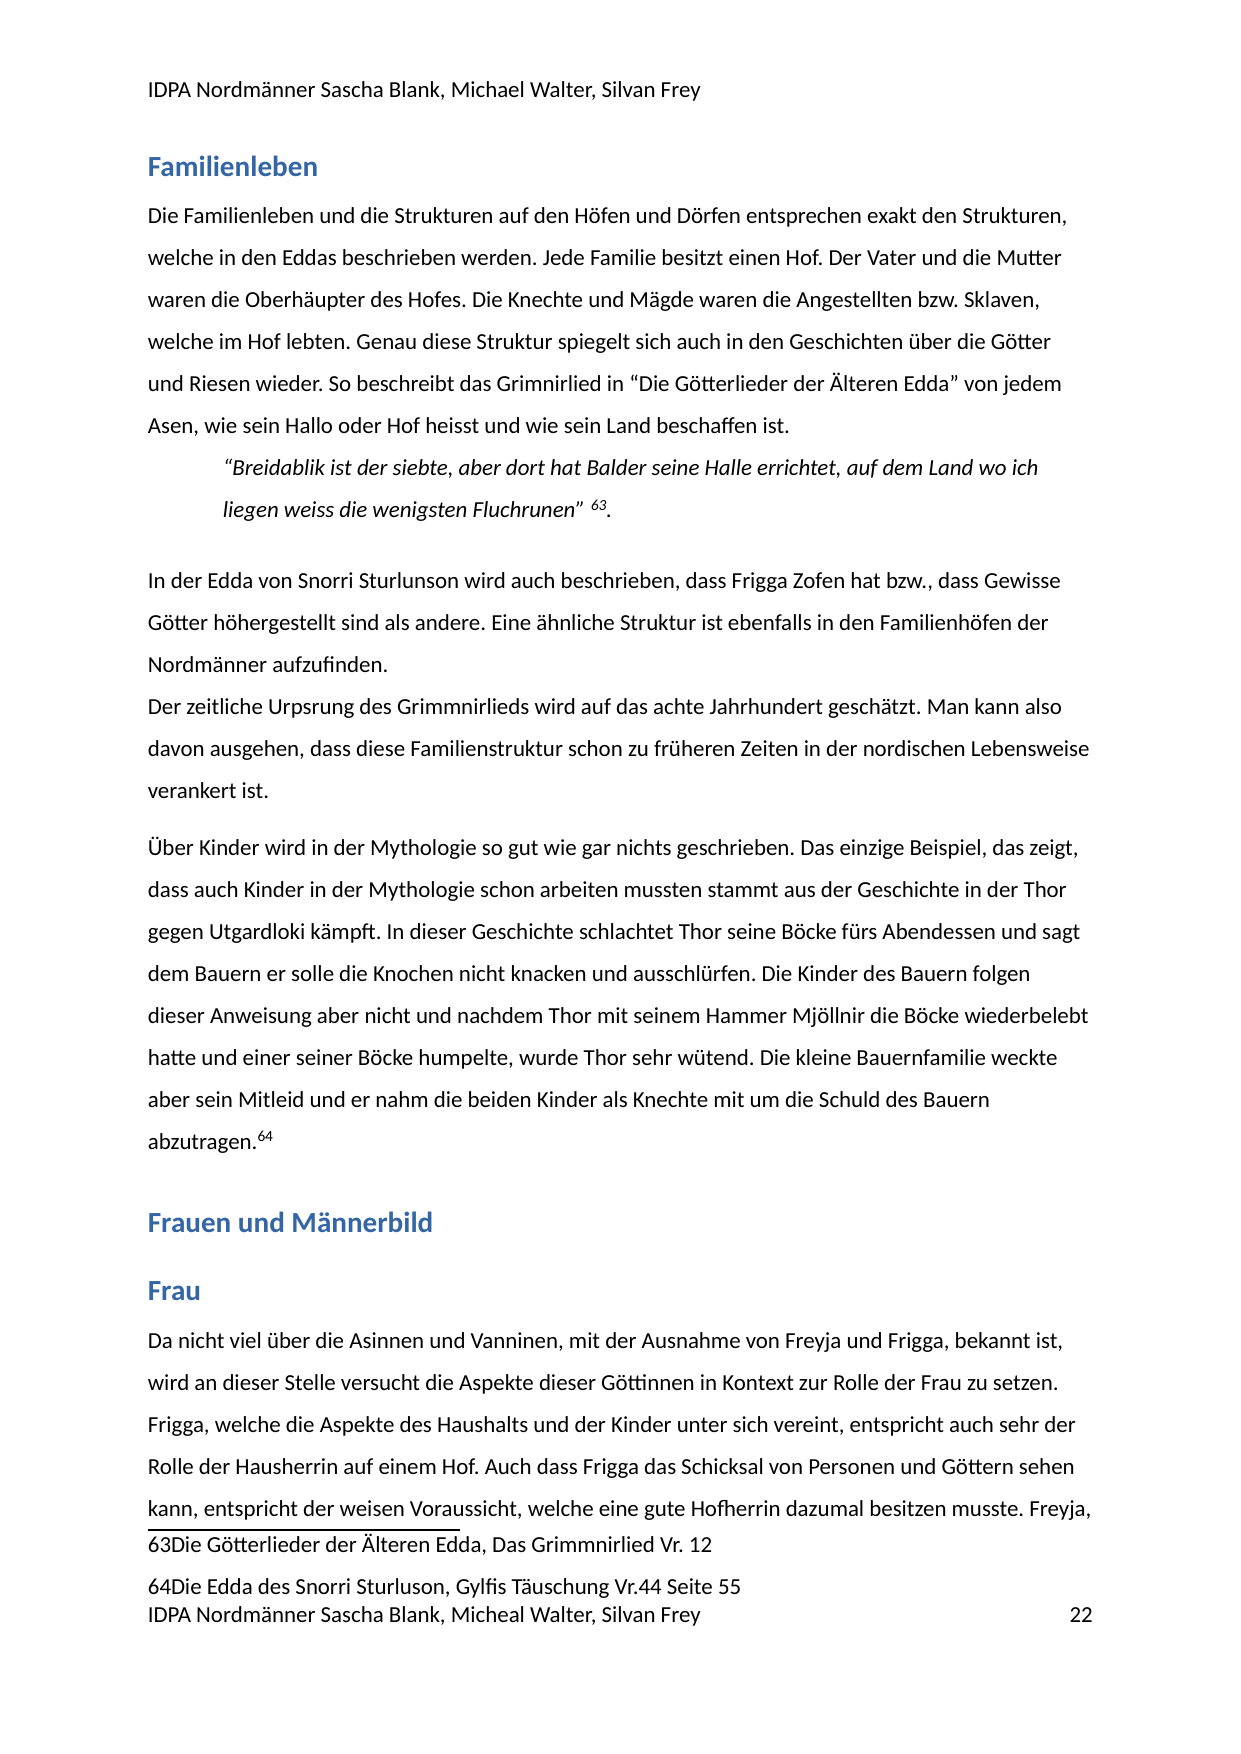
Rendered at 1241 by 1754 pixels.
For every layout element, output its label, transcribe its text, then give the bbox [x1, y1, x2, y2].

text Die Familienleben und die Strukturen auf den Höfen und Dörfen entsprechen exakt den Strukturen, welche in den Eddas beschrieben werden. Jede Familie besitzt einen Hof. Der Vater und die Mutter waren die Oberhäupter des Hofes. Die Knechte und Mägde waren die Angestellten bzw. Sklaven, welche im Hof lebten. Genau diese Struktur spiegelt sich auch in den Geschichten über die Götter und Riesen wieder. So beschreibt das Grimnirlied in “Die Götterlieder der Älteren Edda” von jedem Asen, wie sein Hallo oder Hof heisst und wie sein Land beschaffen ist. [148, 201, 1093, 439]
text Der zeitliche Urpsrung des Grimmnirlieds wird auf das achte Jahrhundert geschätzt. Man kann also davon ausgehen, dass diese Familienstruktur schon zu früheren Zeiten in der nordischen Lebensweise verankert ist. [148, 692, 1093, 804]
text Die Götterlieder der Älteren Edda, Das Grimmnirlied Vr. 12 [148, 1530, 1093, 1558]
text Über Kinder wird in der Mythologie so gut wie gar nichts geschrieben. Das einzige Beispiel, das zeigt, dass auch Kinder in der Mythologie schon arbeiten mussten stammt aus der Geschichte in der Thor gegen Utgardloki kämpft. In dieser Geschichte schlachtet Thor seine Böcke fürs Abendessen und sagt dem Bauern er solle die Knochen nicht knacken und ausschlürfen. Die Kinder des Bauern folgen dieser Anweisung aber nicht und nachdem Thor mit seinem Hammer Mjöllnir die Böcke wiederbelebt hatte und einer seiner Böcke humpelte, wurde Thor sehr wütend. Die kleine Bauernfamilie weckte aber sein Mitleid und er nahm die beiden Kinder als Knechte mit um die Schuld des Bauern abzutragen. [148, 833, 1093, 1155]
subtitle Familienleben [148, 148, 1093, 183]
text “Breidablik ist der siebte, aber dort hat Balder seine Halle errichtet, auf dem Land wo ich liegen weiss die wenigsten Fluchrunen” . [223, 453, 1093, 523]
text In der Edda von Snorri Sturlunson wird auch beschrieben, dass Frigga Zofen hat bzw., dass Gewisse Götter höhergestellt sind als andere. Eine ähnliche Struktur ist ebenfalls in den Familienhöfen der Nordmänner aufzufinden. [148, 566, 1093, 678]
subtitle Frau [148, 1272, 1093, 1308]
text Die Edda des Snorri Sturluson, Gylfis Täuschung Vr.44 Seite 55 [148, 1572, 1093, 1600]
text Da nicht viel über die Asinnen und Vanninen, mit der Ausnahme von Freyja und Frigga, bekannt ist, wird an dieser Stelle versucht die Aspekte dieser Göttinnen in Kontext zur Rolle der Frau zu setzen. Frigga, welche die Aspekte des Haushalts und der Kinder unter sich vereint, entspricht auch sehr der Rolle der Hausherrin auf einem Hof. Auch dass Frigga das Schicksal von Personen und Göttern sehen kann, entspricht der weisen Voraussicht, welche eine gute Hofherrin dazumal besitzen musste. Freyja, [148, 1326, 1093, 1522]
subtitle Frauen und Männerbild [148, 1204, 1093, 1240]
